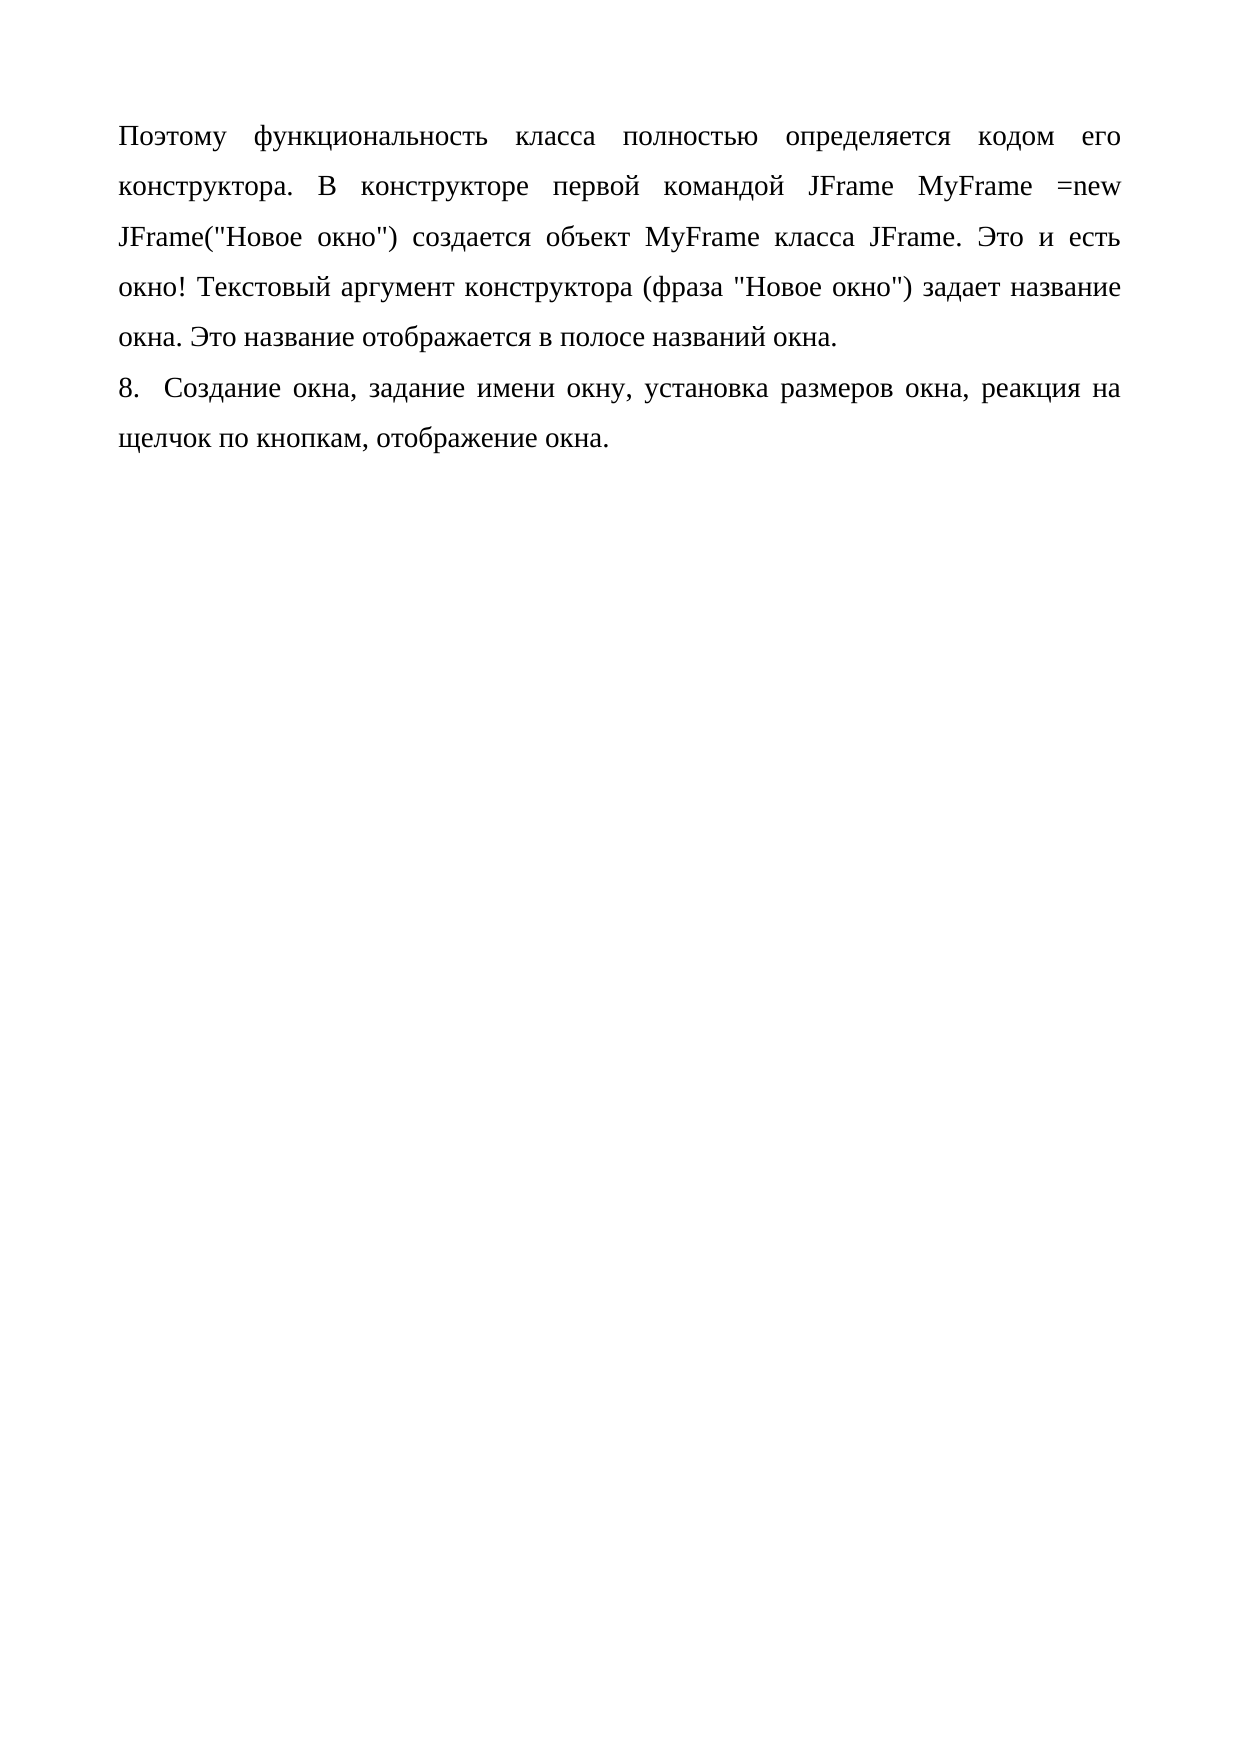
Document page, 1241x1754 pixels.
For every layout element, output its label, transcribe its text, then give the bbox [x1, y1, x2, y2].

list Поэтому функциональность класса полностью определяется кодом его конструктора. В конструкторе первой командой JFrame MyFrame =new JFrame("Новое окно") создается объект MyFrame класса JFrame. Это и есть окно! Текстовый аргумент конструктора (фраза "Новое окно") задает название окна. Это название отображается в полосе названий окна. [118, 118, 1122, 353]
list 8. Создание окна, задание имени окну, установка размеров окна, реакция на щелчок по кнопкам, отображение окна. [118, 370, 1122, 453]
